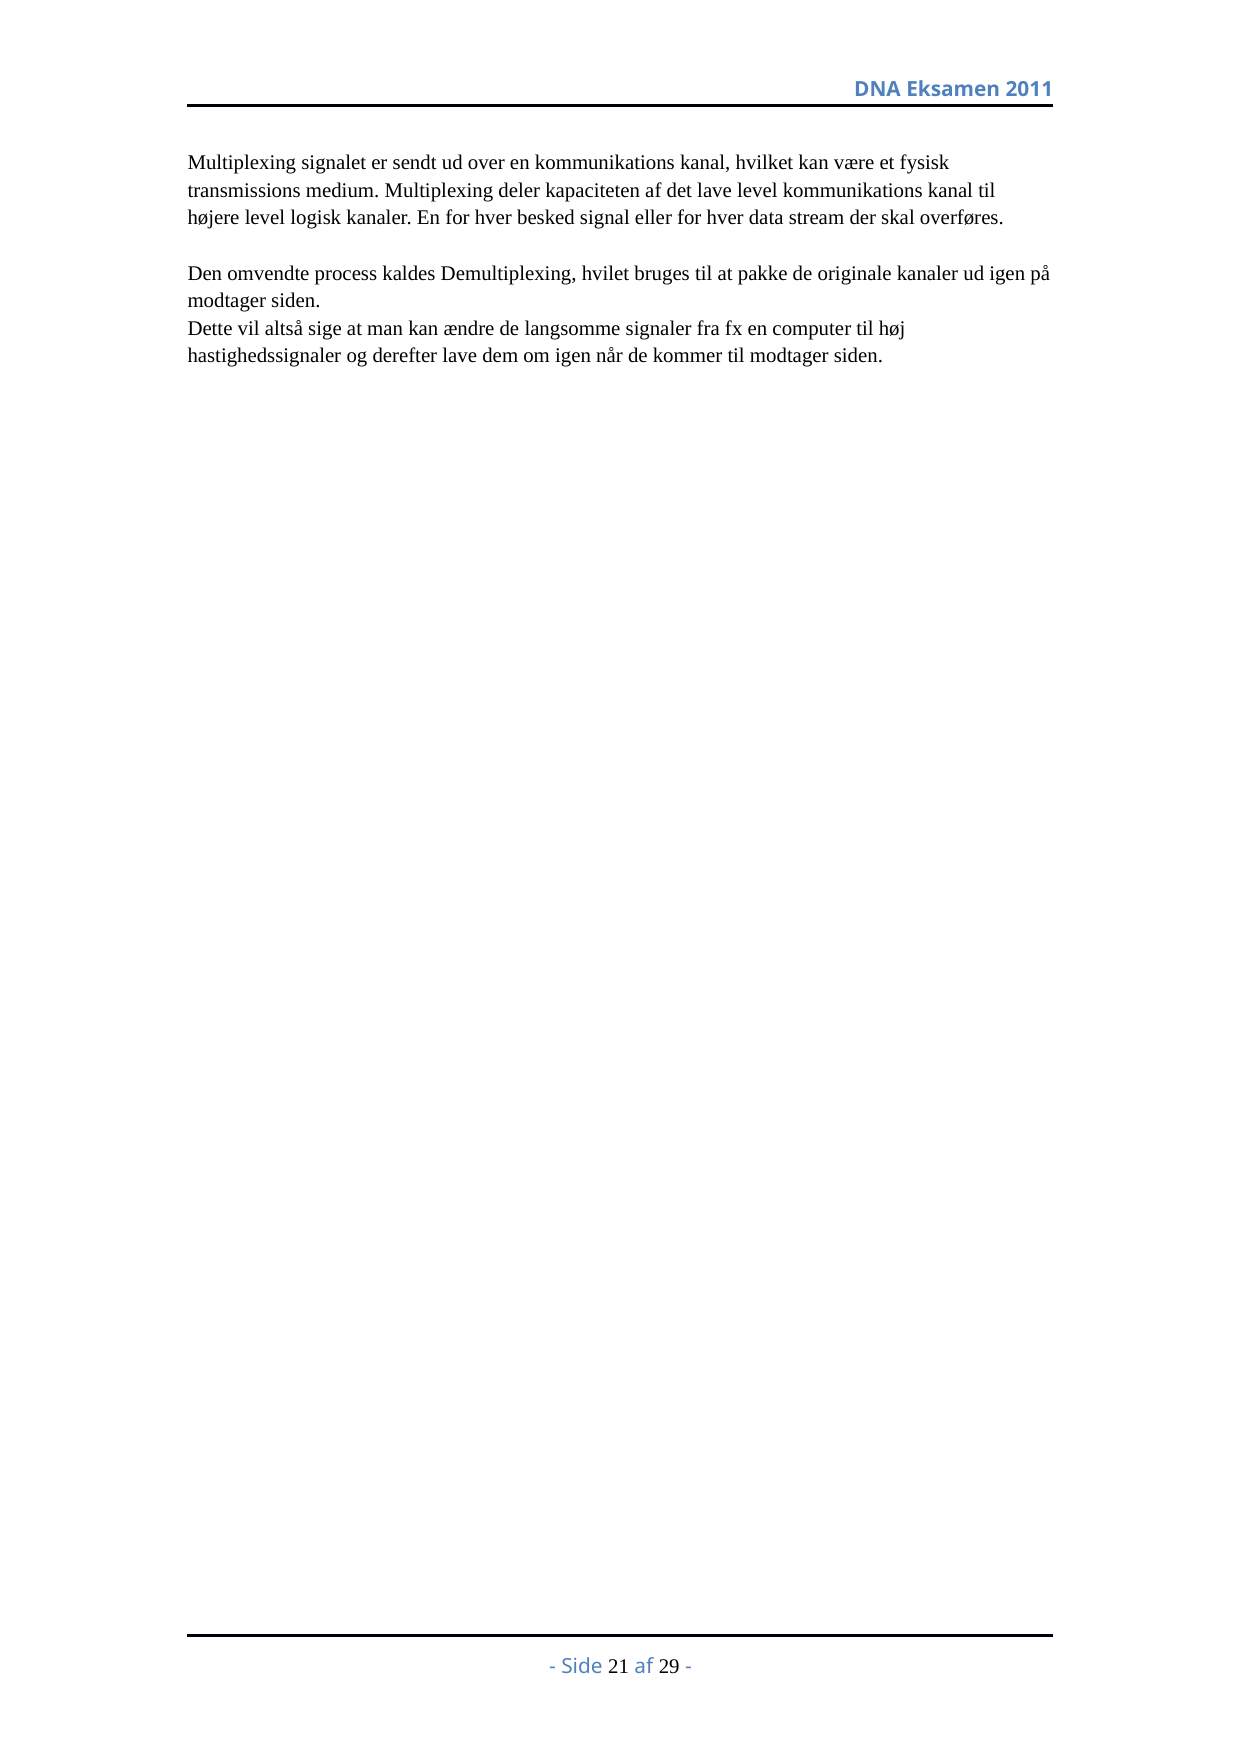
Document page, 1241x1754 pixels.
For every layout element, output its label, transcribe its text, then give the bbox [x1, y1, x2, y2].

text Den omvendte process kaldes Demultiplexing, hvilet bruges til at pakke de originale kanaler ud igen på modtager siden. [187, 260, 1053, 312]
text Multiplexing signalet er sendt ud over en kommunikations kanal, hvilket kan være et fysisk transmissions medium. Multiplexing deler kapaciteten af det lave level kommunikations kanal til højere level logisk kanaler. En for hver besked signal eller for hver data stream der skal overføres. [187, 150, 1053, 229]
text Dette vil altså sige at man kan ændre de langsomme signaler fra fx en computer til høj hastighedssignaler og derefter lave dem om igen når de kommer til modtager siden. [187, 316, 1053, 367]
